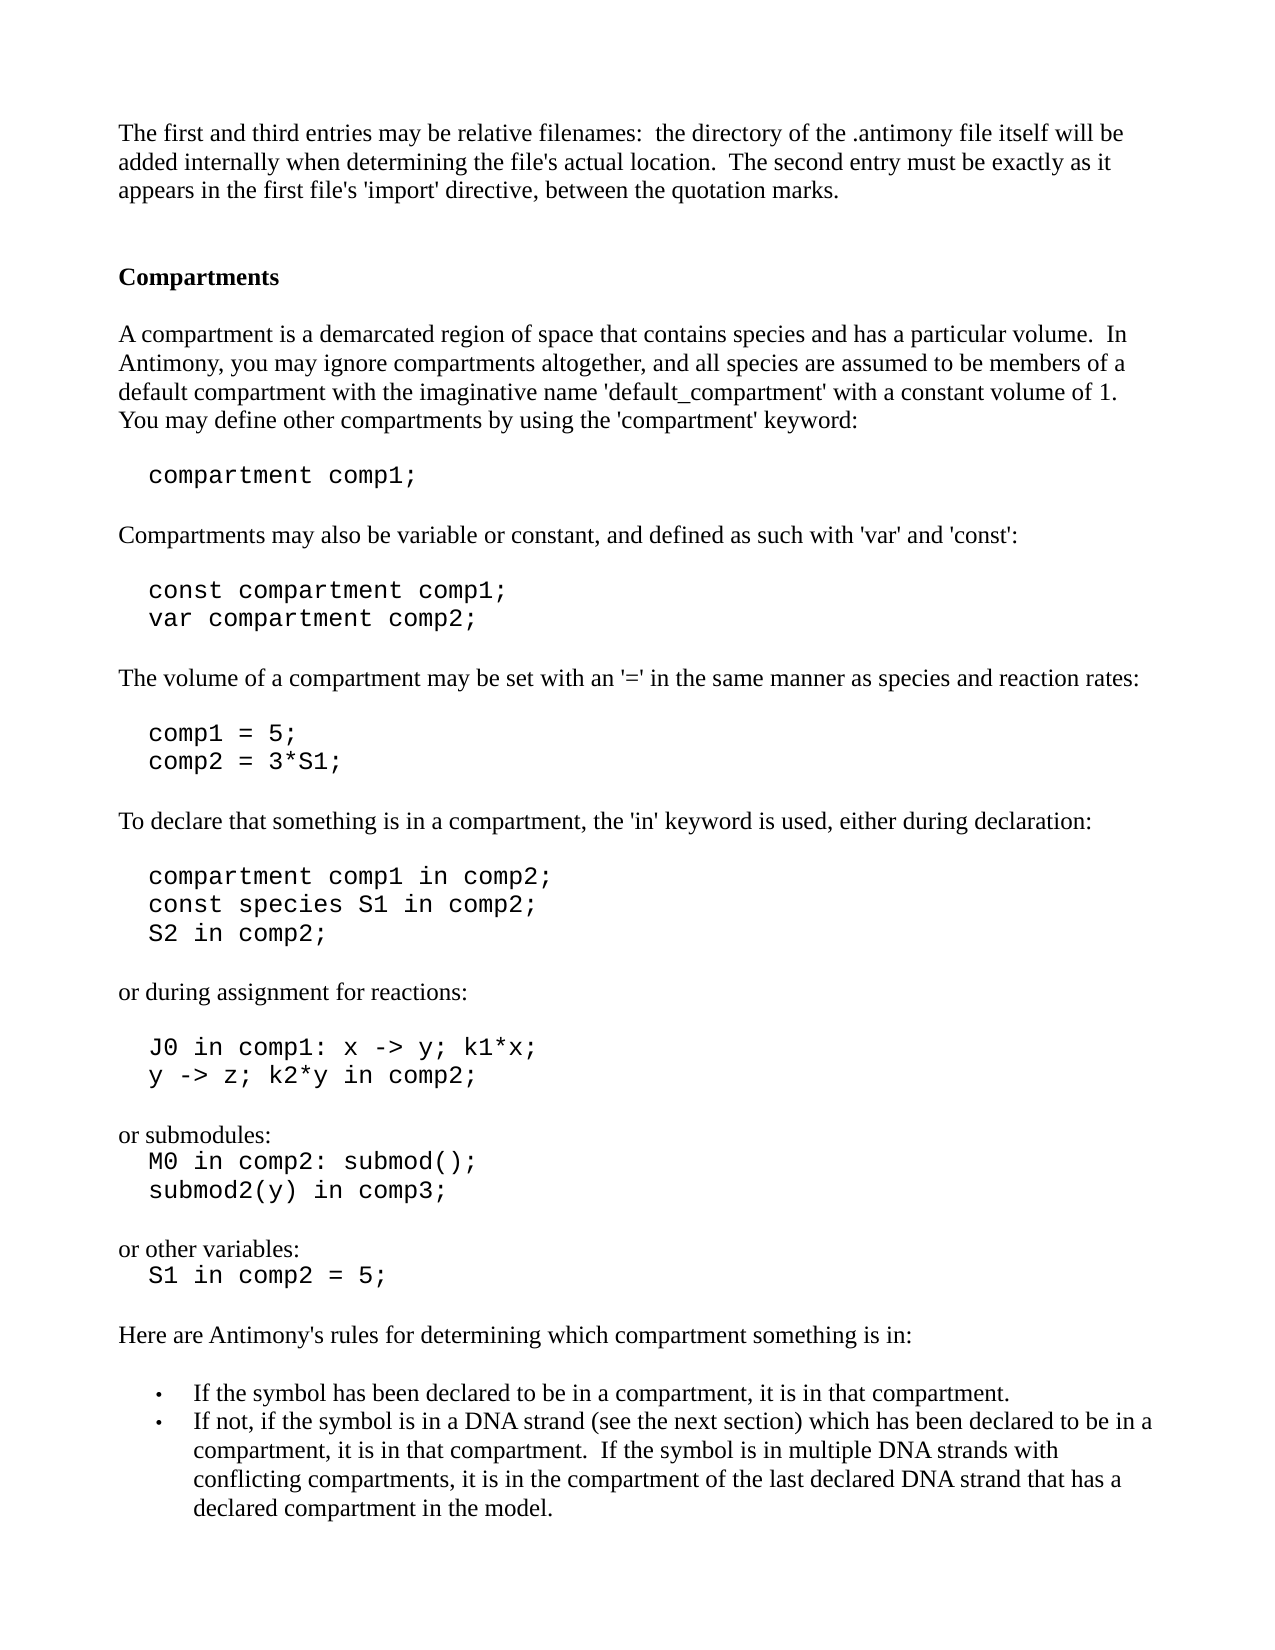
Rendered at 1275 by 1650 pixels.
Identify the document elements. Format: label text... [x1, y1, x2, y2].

text or during assignment for reactions: [118, 977, 1157, 1006]
text or submodules: [118, 1120, 1157, 1149]
text J0 in comp1: x -> y; k1*x; [118, 1035, 1157, 1063]
text Compartments [118, 262, 1157, 291]
text The volume of a compartment may be set with an '=' in the same manner as species and reaction rates: [118, 663, 1157, 692]
text Here are Antimony's rules for determining which compartment something is in: [118, 1320, 1157, 1349]
text S2 in comp2; [118, 920, 1157, 948]
text A compartment is a demarcated region of space that contains species and has a particular volume. In Antimony, you may ignore compartments altogether, and all species are assumed to be members of a default compartment with the imaginative name 'default_compartment' with a constant volume of 1. You may define other compartments by using the 'compartment' keyword: [118, 319, 1157, 434]
text or other variables: [118, 1234, 1157, 1263]
text y -> z; k2*y in comp2; [118, 1063, 1157, 1091]
text compartment comp1 in comp2; [118, 863, 1157, 892]
list If the symbol has been declared to be in a compartment, it is in that compartment. [156, 1378, 1157, 1406]
text submod2(y) in comp3; [118, 1177, 1157, 1206]
list If not, if the symbol is in a DNA strand (see the next section) which has been declared to be in a compartment, it is in that compartment. If the symbol is in multiple DNA strands with conflicting compartments, it is in the compartment of the last declared DNA strand that has a declared compartment in the model. [156, 1406, 1157, 1521]
text Compartments may also be variable or constant, and defined as such with 'var' and 'const': [118, 520, 1157, 549]
text comp2 = 3*S1; [118, 749, 1157, 777]
text const species S1 in comp2; [118, 892, 1157, 920]
text To declare that something is in a compartment, the 'in' keyword is used, either during declaration: [118, 806, 1157, 835]
text M0 in comp2: submod(); [118, 1149, 1157, 1177]
text compartment comp1; [118, 463, 1157, 491]
text The first and third entries may be relative filenames: the directory of the .antimony file itself will be added internally when determining the file's actual location. The second entry must be exactly as it appears in the first file's 'import' directive, between the quotation marks. [118, 118, 1157, 204]
text const compartment comp1; [118, 578, 1157, 606]
text comp1 = 5; [118, 721, 1157, 749]
text S1 in comp2 = 5; [118, 1263, 1157, 1291]
text var compartment comp2; [118, 606, 1157, 634]
